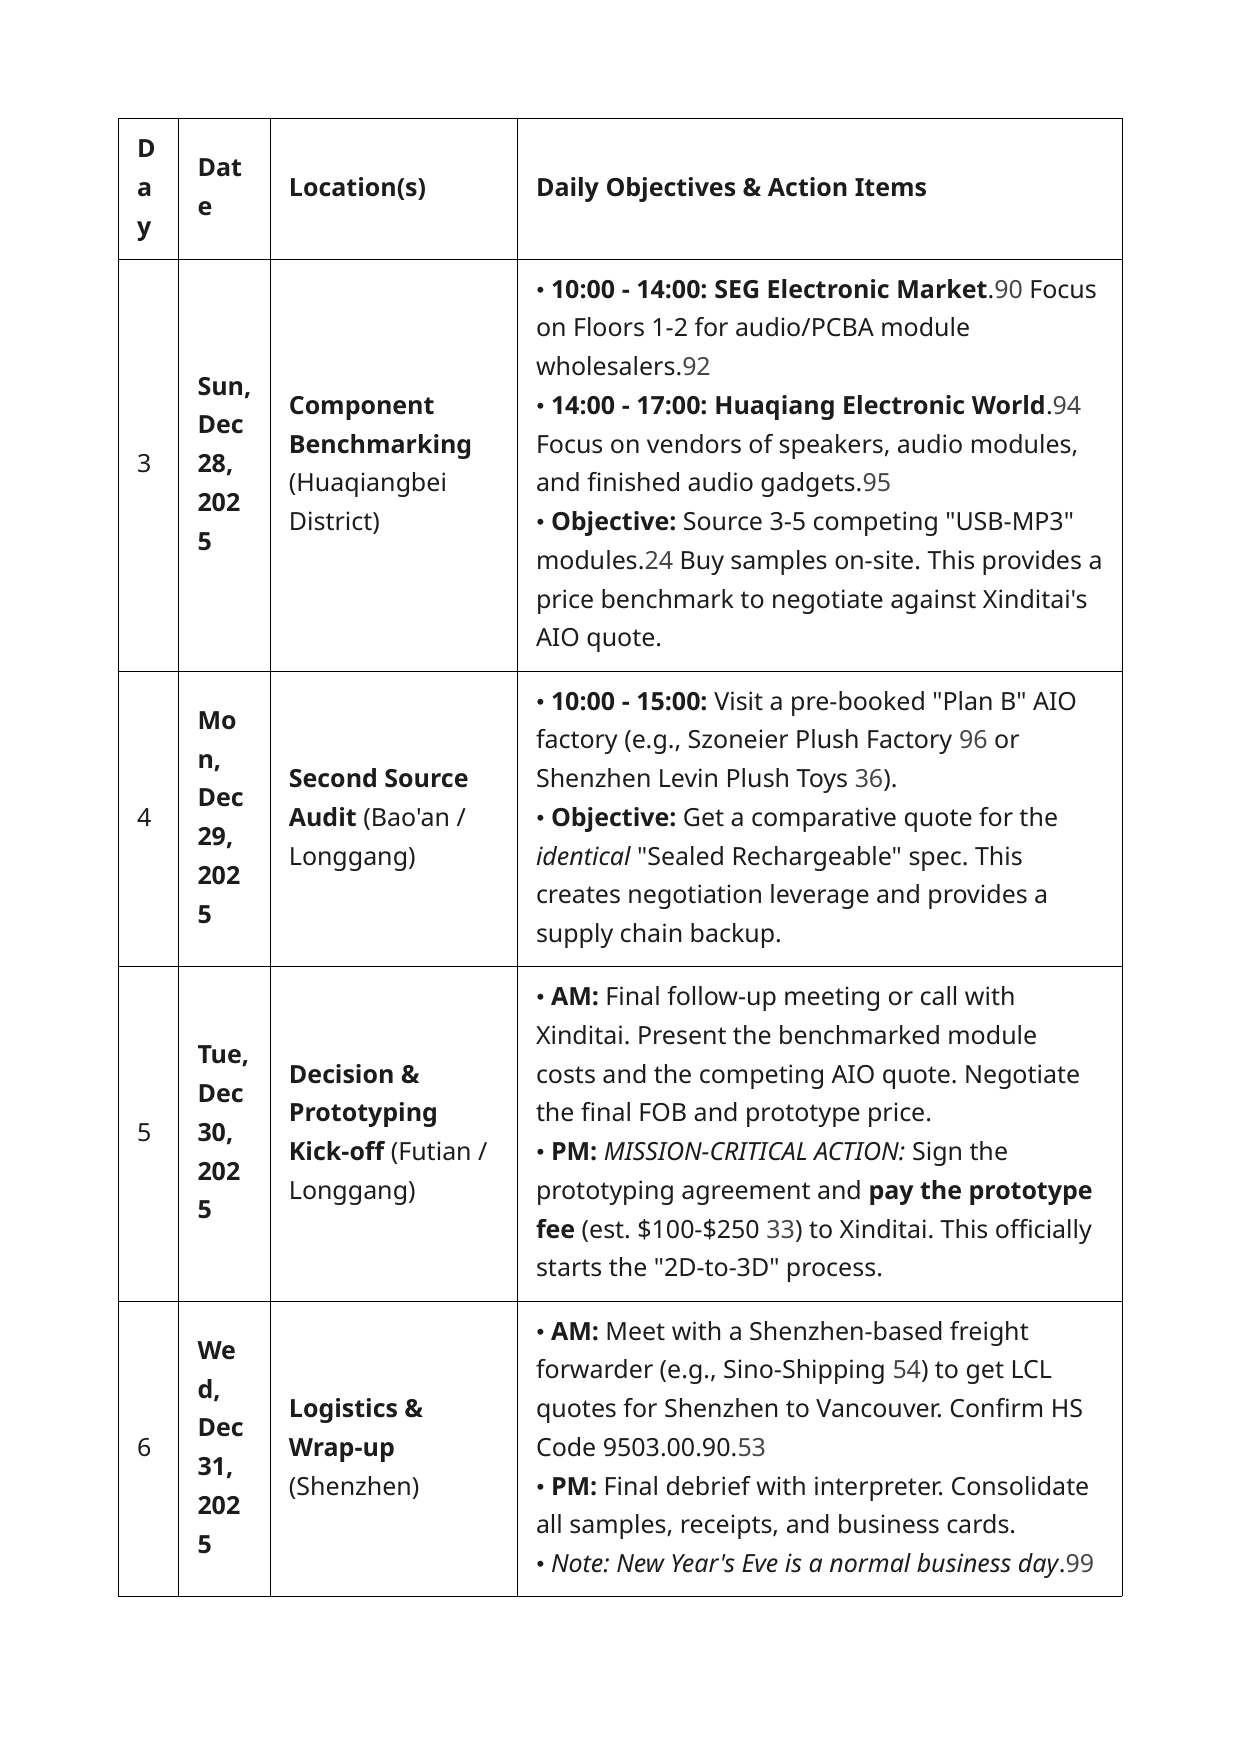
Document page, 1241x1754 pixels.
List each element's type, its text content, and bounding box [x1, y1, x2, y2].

table_cell • 10:00 - 15:00: Visit a pre-booked "Plan B" AIO factory (e.g., Szoneier Plush Factory 96 or Shenzhen Levin Plush Toys 36). • Objective: Get a comparative quote for the identical "Sealed Rechargeable" spec. This creates negotiation leverage and provides a supply chain backup. [518, 672, 1122, 966]
table_header Date [179, 119, 270, 259]
table_header Day [119, 119, 178, 259]
table_cell Tue, Dec 30, 2025 [179, 967, 270, 1301]
table_cell 6 [119, 1302, 178, 1596]
table_cell Wed, Dec 31, 2025 [179, 1302, 270, 1596]
table_cell Second Source Audit (Bao'an / Longgang) [271, 672, 517, 966]
table_cell Decision & Prototyping Kick-off (Futian / Longgang) [271, 967, 517, 1301]
table_cell 3 [119, 260, 178, 671]
table_header Location(s) [271, 119, 517, 259]
table_cell • AM: Meet with a Shenzhen-based freight forwarder (e.g., Sino-Shipping 54) to get LCL quotes for Shenzhen to Vancouver. Confirm HS Code 9503.00.90.53 • PM: Final debrief with interpreter. Consolidate all samples, receipts, and business cards. • Note: New Year's Eve is a normal business day.99 [518, 1302, 1122, 1596]
table_cell Sun, Dec 28, 2025 [179, 260, 270, 671]
table_cell Component Benchmarking (Huaqiangbei District) [271, 260, 517, 671]
table_cell Mon, Dec 29, 2025 [179, 672, 270, 966]
table_cell Logistics & Wrap-up (Shenzhen) [271, 1302, 517, 1596]
table_cell 4 [119, 672, 178, 966]
table_cell • 10:00 - 14:00: SEG Electronic Market.90 Focus on Floors 1-2 for audio/PCBA module wholesalers.92 • 14:00 - 17:00: Huaqiang Electronic World.94 Focus on vendors of speakers, audio modules, and finished audio gadgets.95 • Objective: Source 3-5 competing "USB-MP3" modules.24 Buy samples on-site. This provides a price benchmark to negotiate against Xinditai's AIO quote. [518, 260, 1122, 671]
table_cell 5 [119, 967, 178, 1301]
table_header Daily Objectives & Action Items [518, 119, 1122, 259]
table_cell • AM: Final follow-up meeting or call with Xinditai. Present the benchmarked module costs and the competing AIO quote. Negotiate the final FOB and prototype price. • PM: MISSION-CRITICAL ACTION: Sign the prototyping agreement and pay the prototype fee (est. $100-$250 33) to Xinditai. This officially starts the "2D-to-3D" process. [518, 967, 1122, 1301]
